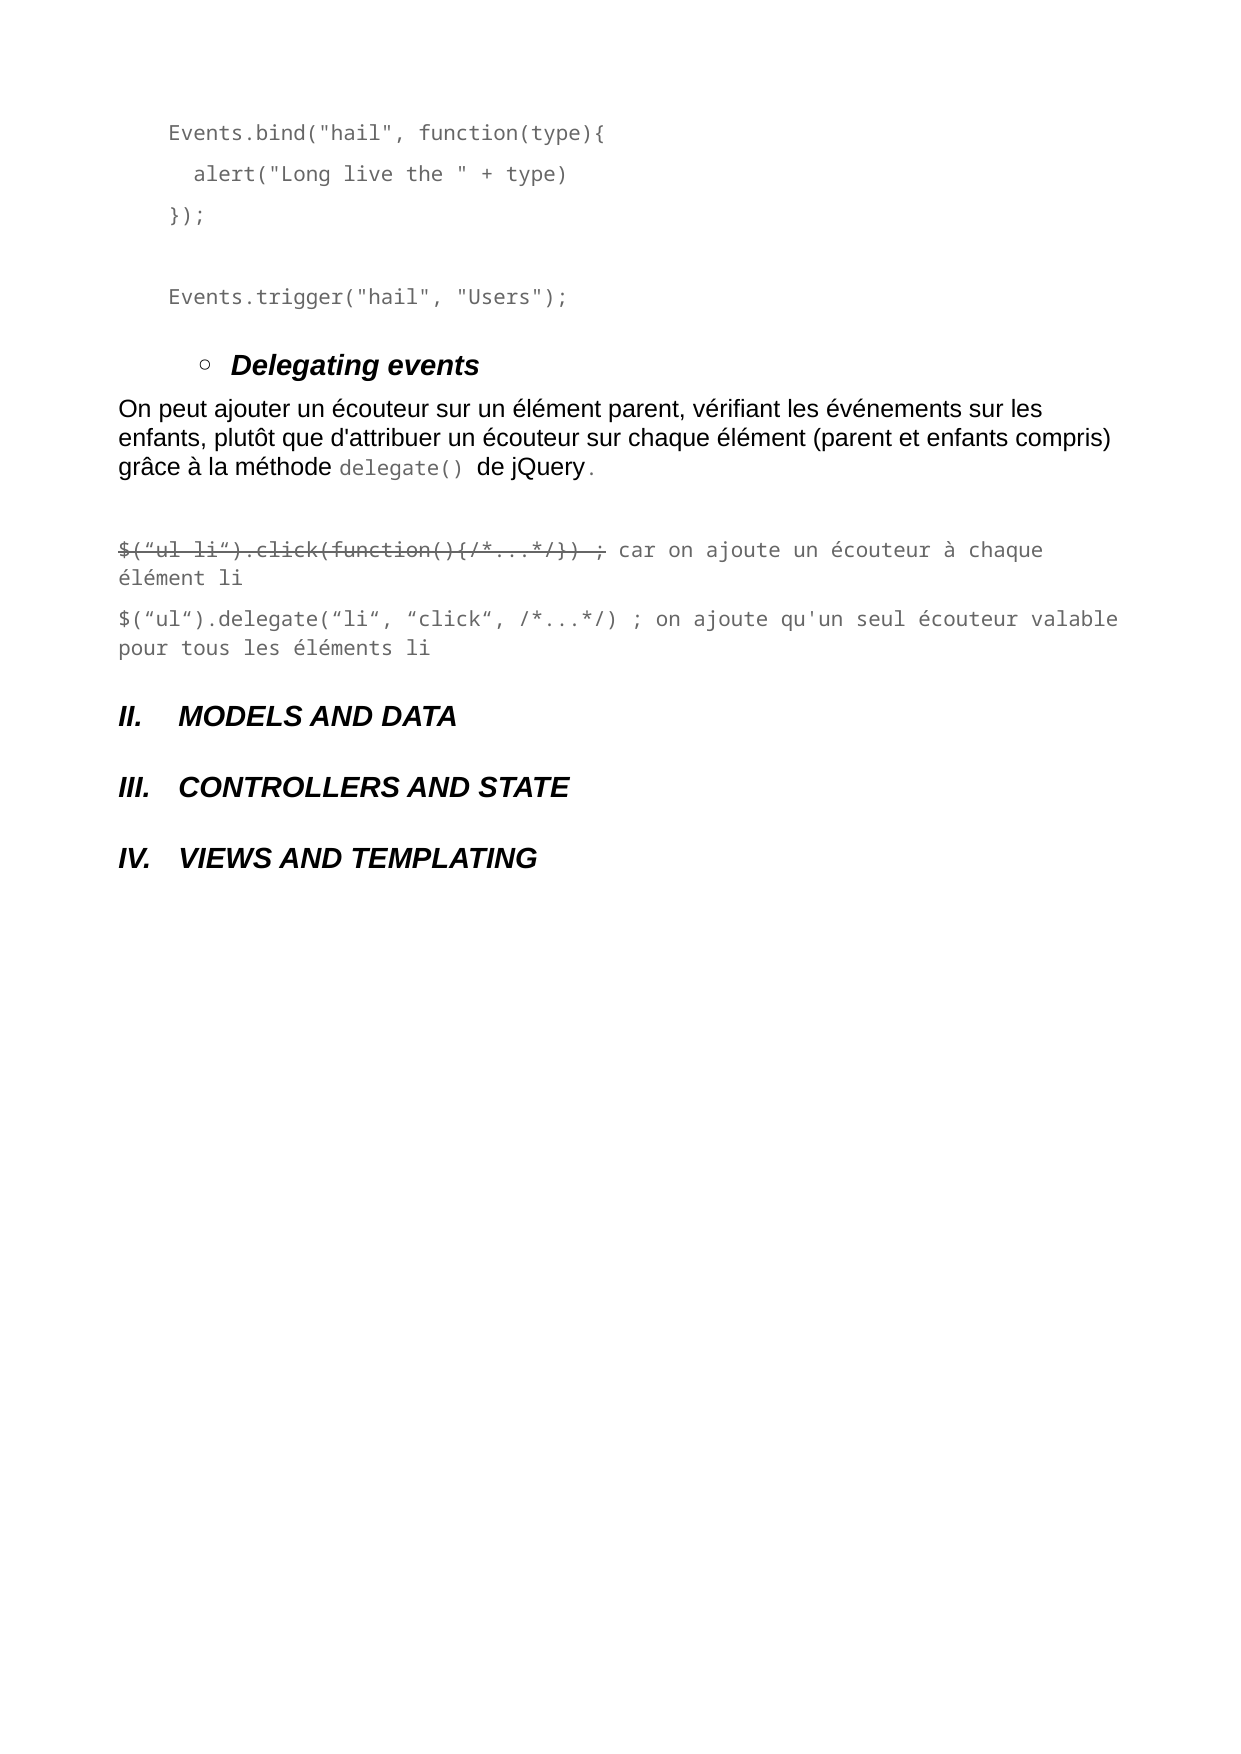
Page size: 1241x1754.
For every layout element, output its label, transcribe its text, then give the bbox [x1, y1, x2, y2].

subtitle MODELS AND DATA [118, 699, 1122, 732]
text alert("Long live the " + type) [118, 159, 1122, 187]
text $(“ul li“).click(function(){/*...*/}) ; car on ajoute un écouteur à chaque élément li [118, 535, 1122, 592]
subtitle Delegating events [193, 348, 1122, 382]
subtitle VIEWS AND TEMPLATING [118, 841, 1122, 874]
text $(“ul“).delegate(“li“, “click“, /*...*/) ; on ajoute qu'un seul écouteur valable pour tous les éléments li [118, 604, 1122, 661]
text }); [118, 200, 1122, 228]
text Events.trigger("hail", "Users"); [118, 282, 1122, 310]
text Events.bind("hail", function(type){ [118, 118, 1122, 147]
subtitle CONTROLLERS AND STATE [118, 770, 1122, 803]
text On peut ajouter un écouteur sur un élément parent, vérifiant les événements sur les enfants, plutôt que d'attribuer un écouteur sur chaque élément (parent et enfants compris) grâce à la méthode delegate() de jQuery. [118, 394, 1122, 481]
